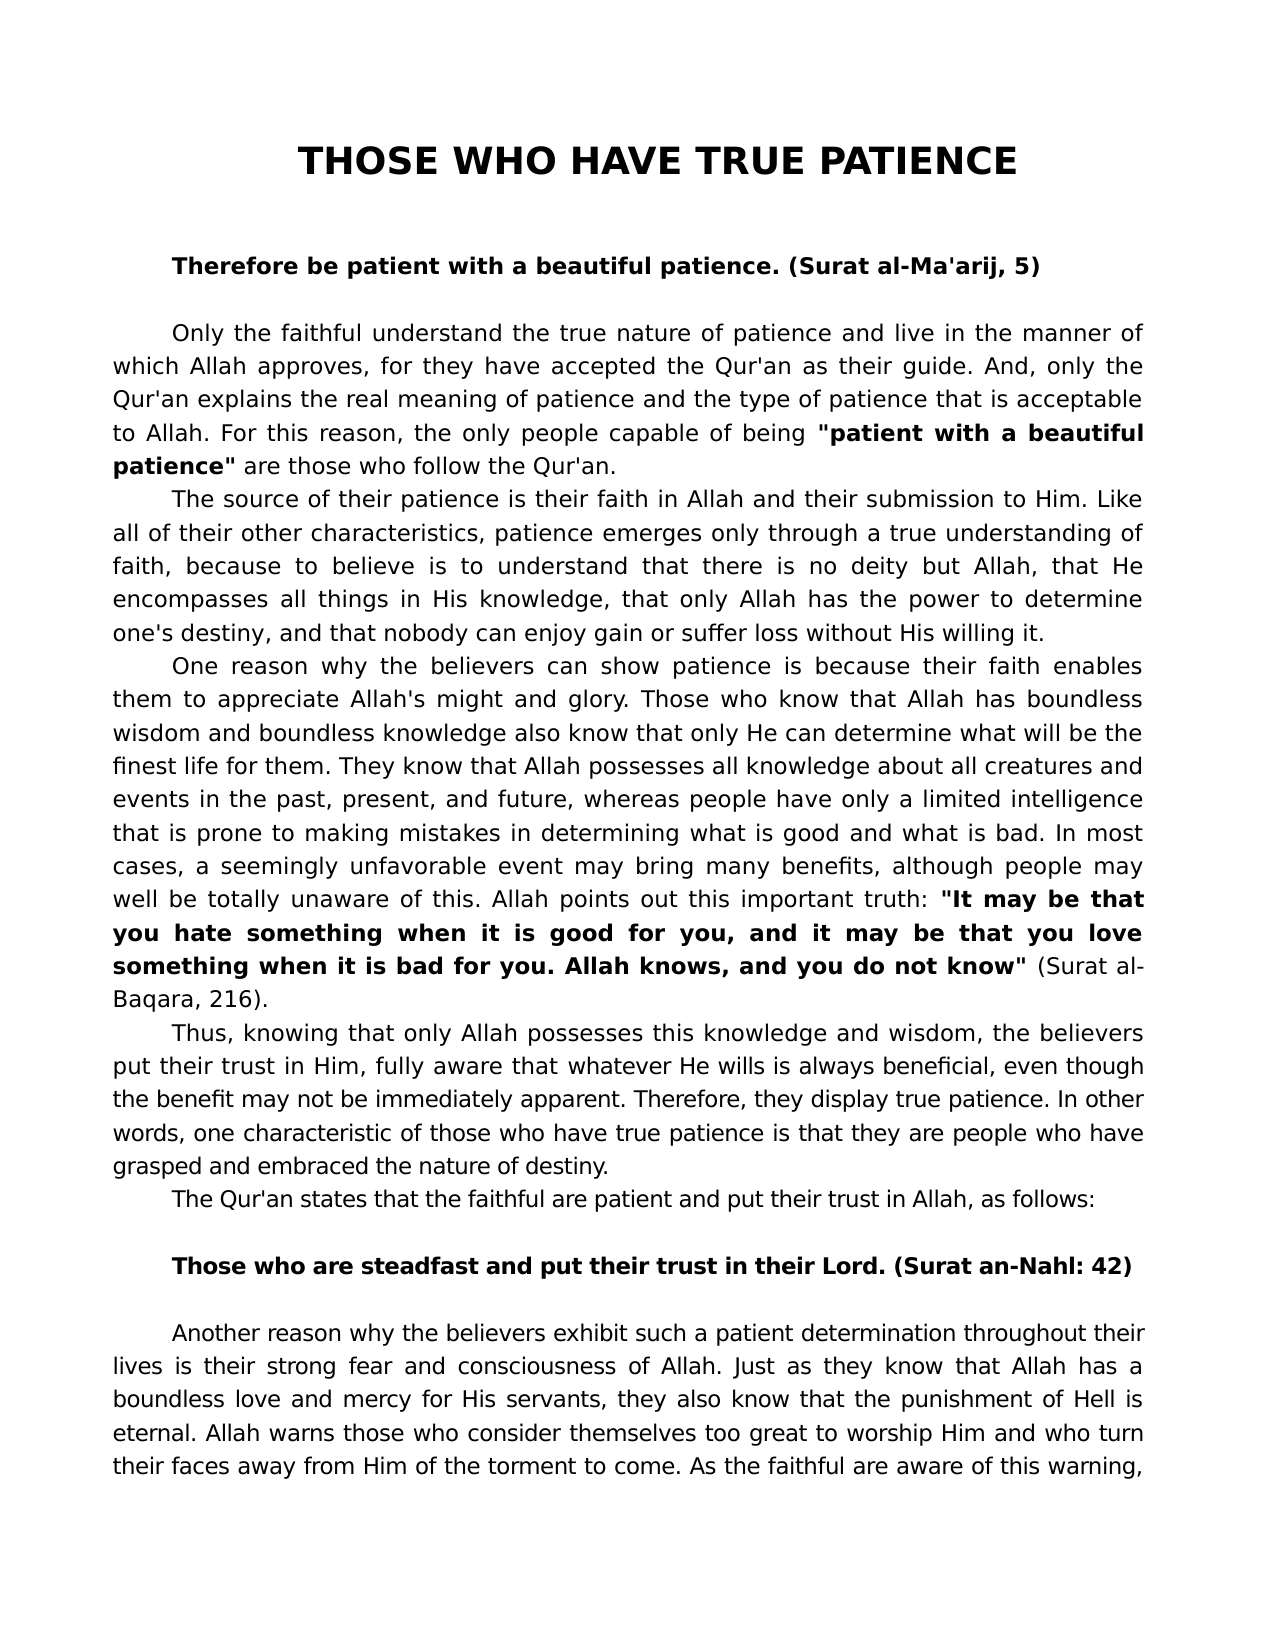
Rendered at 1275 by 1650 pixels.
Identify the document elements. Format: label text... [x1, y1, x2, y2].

text The Qur'an states that the faithful are patient and put their trust in Allah, as follows: [112, 1181, 1145, 1214]
text THOSE WHO HAVE TRUE PATIENCE [112, 148, 1145, 181]
text Another reason why the believers exhibit such a patient determination throughout their lives is their strong fear and consciousness of Allah. Just as they know that Allah has a boundless love and mercy for His servants, they also know that the punishment of Hell is eternal. Allah warns those who consider themselves too great to worship Him and who turn their faces away from Him of the torment to come. As the faithful are aware of this warning, [112, 1314, 1145, 1481]
text Thus, knowing that only Allah possesses this knowledge and wisdom, the believers put their trust in Him, fully aware that whatever He wills is always beneficial, even though the benefit may not be immediately apparent. Therefore, they display true patience. In other words, one characteristic of those who have true patience is that they are people who have grasped and embraced the nature of destiny. [112, 1014, 1145, 1181]
text One reason why the believers can show patience is because their faith enables them to appreciate Allah's might and glory. Those who know that Allah has boundless wisdom and boundless knowledge also know that only He can determine what will be the finest life for them. They know that Allah possesses all knowledge about all creatures and events in the past, present, and future, whereas people have only a limited intelligence that is prone to making mistakes in determining what is good and what is bad. In most cases, a seemingly unfavorable event may bring many benefits, although people may well be totally unaware of this. Allah points out this important truth: "It may be that you hate something when it is good for you, and it may be that you love something when it is bad for you. Allah knows, and you do not know" (Surat al-Baqara, 216). [112, 648, 1145, 1014]
text Therefore be patient with a beautiful patience. (Surat al-Ma'arij, 5) [112, 248, 1145, 281]
text The source of their patience is their faith in Allah and their submission to Him. Like all of their other characteristics, patience emerges only through a true understanding of faith, because to believe is to understand that there is no deity but Allah, that He encompasses all things in His knowledge, that only Allah has the power to determine one's destiny, and that nobody can enjoy gain or suffer loss without His willing it. [112, 481, 1145, 648]
text Only the faithful understand the true nature of patience and live in the manner of which Allah approves, for they have accepted the Qur'an as their guide. And, only the Qur'an explains the real meaning of patience and the type of patience that is acceptable to Allah. For this reason, the only people capable of being "patient with a beautiful patience" are those who follow the Qur'an. [112, 314, 1145, 481]
text Those who are steadfast and put their trust in their Lord. (Surat an-Nahl: 42) [112, 1248, 1145, 1281]
